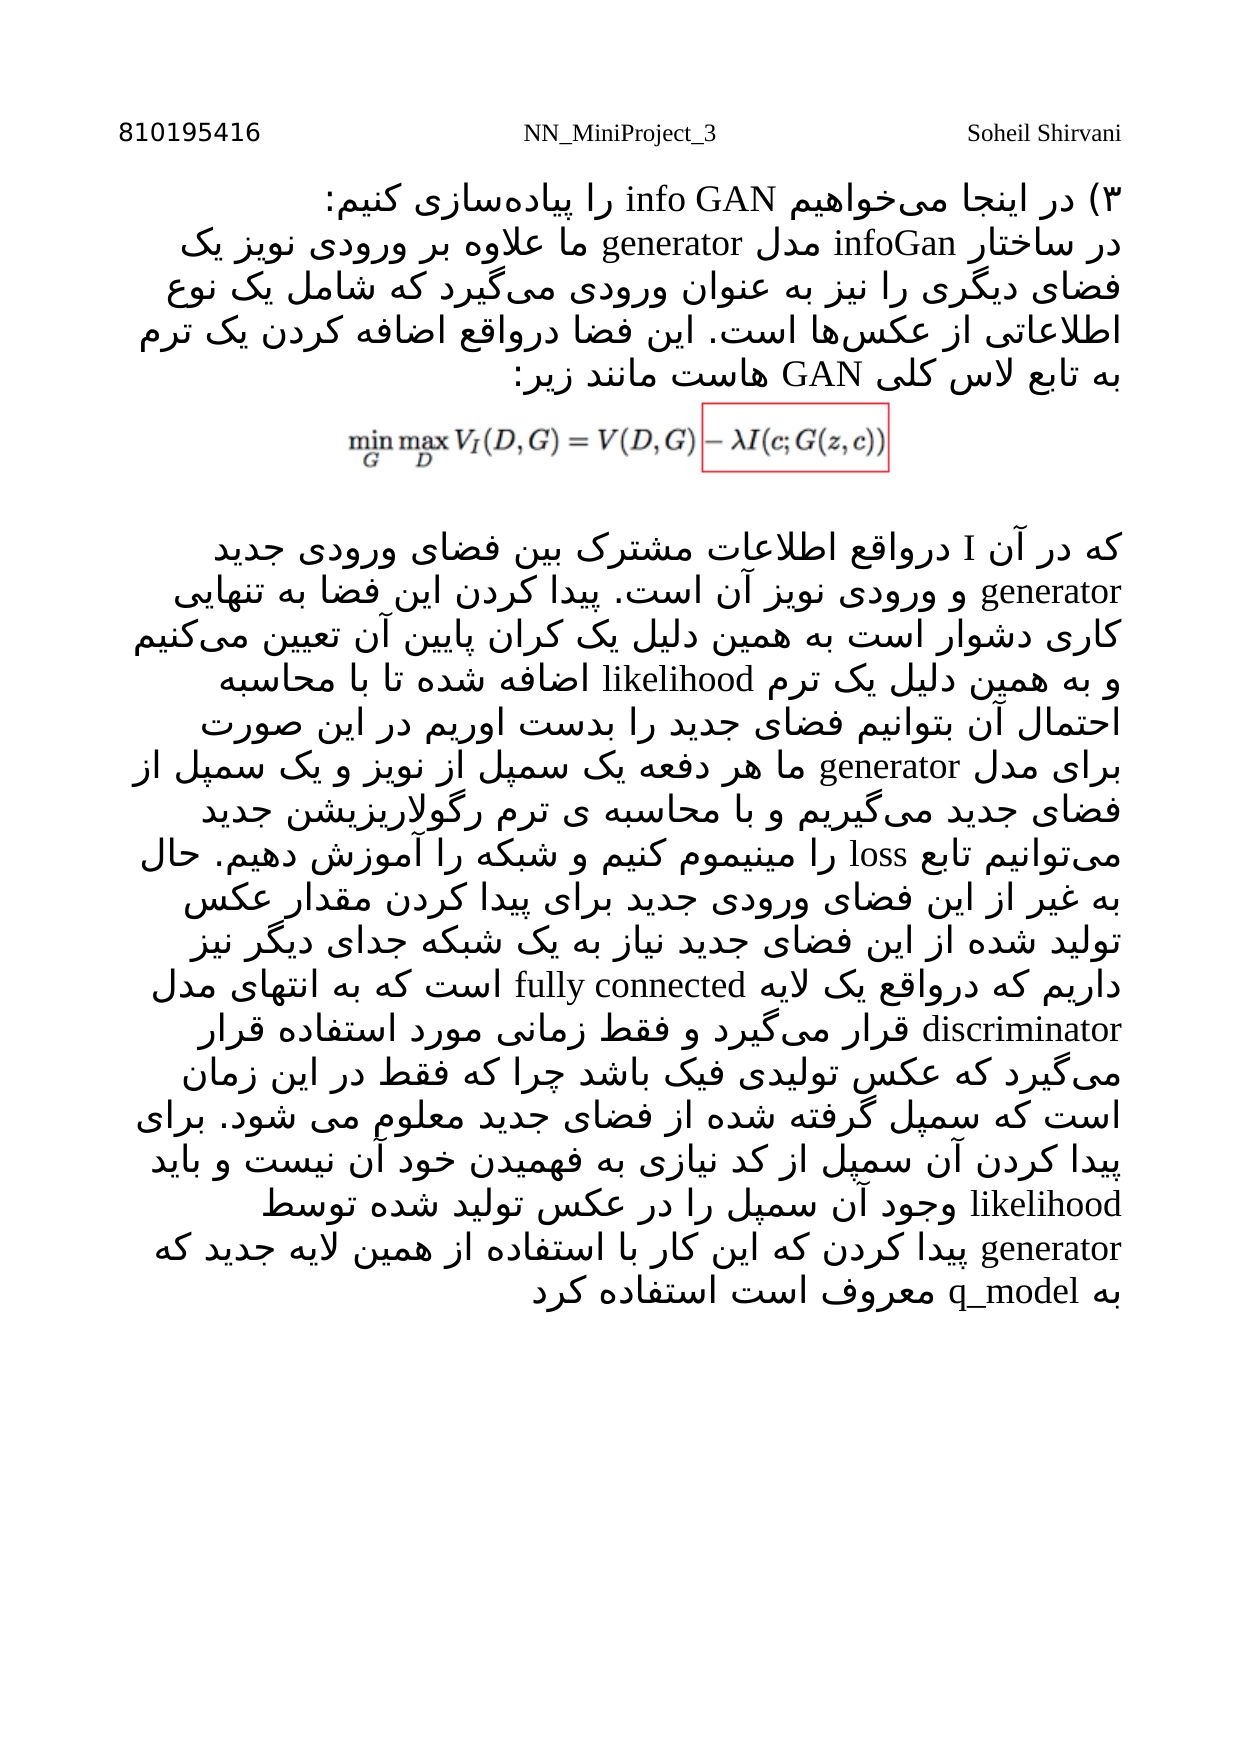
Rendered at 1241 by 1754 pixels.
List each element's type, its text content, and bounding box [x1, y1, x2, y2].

picture [334, 395, 907, 495]
text ۳) در اینجا می‌خواهیم info GAN را پیاده‌سازی کنیم: [118, 177, 1122, 221]
text در ساختار infoGan مدل generator ما علاوه بر ورودی نویز یک فضای دیگری را نیز به عنوان ورودی می‌گیرد که شامل یک نوع اطلاعاتی از عکس‌ها است. این فضا در‌واقع اضافه کردن یک ترم به تابع لاس کلی GAN هاست مانند زیر: [118, 221, 1122, 396]
text که در آن I در‌واقع اطلاعات مشترک بین فضای ورودی جدید generator و ورودی نویز آن است. پیدا کردن این فضا به تنهایی کاری دشوار است به همین دلیل یک کران پایین آن تعیین می‌کنیم و به همین دلیل یک ترم likelihood اضافه شده تا با محاسبه احتمال آن بتوانیم فضای جدید را بدست اوریم در این صورت برای مدل generator ما هر دفعه یک سمپل از نویز و یک سمپل از فضای جدید می‌گیریم و با محاسبه ی ترم رگولاریزیشن جدید می‌توانیم تابع loss را مینیموم کنیم و شبکه را آموزش دهیم. حال به غیر از این فضای ورودی جدید برای پیدا کردن مقدار عکس تولید شده از این فضای جدید نیاز به یک شبکه جدای دیگر نیز داریم که درواقع یک لایه fully connected است که به انتهای مدل discriminator قرار می‌گیرد و فقط زمانی مورد استفاده قرار می‌گیرد که عکس تولیدی فیک باشد چرا که فقط در این زمان است که سمپل گرفته شده از فضای جدید معلوم می شود. برای پیدا کردن آن سمپل از کد نیازی به فهمیدن خود آن نیست و باید likelihood وجود آن سمپل را در عکس تولید شده توسط generator پیدا کردن که این کار با استفاده از همین لایه جدید که به q_model معروف است استفاده کرد [118, 525, 1122, 1313]
